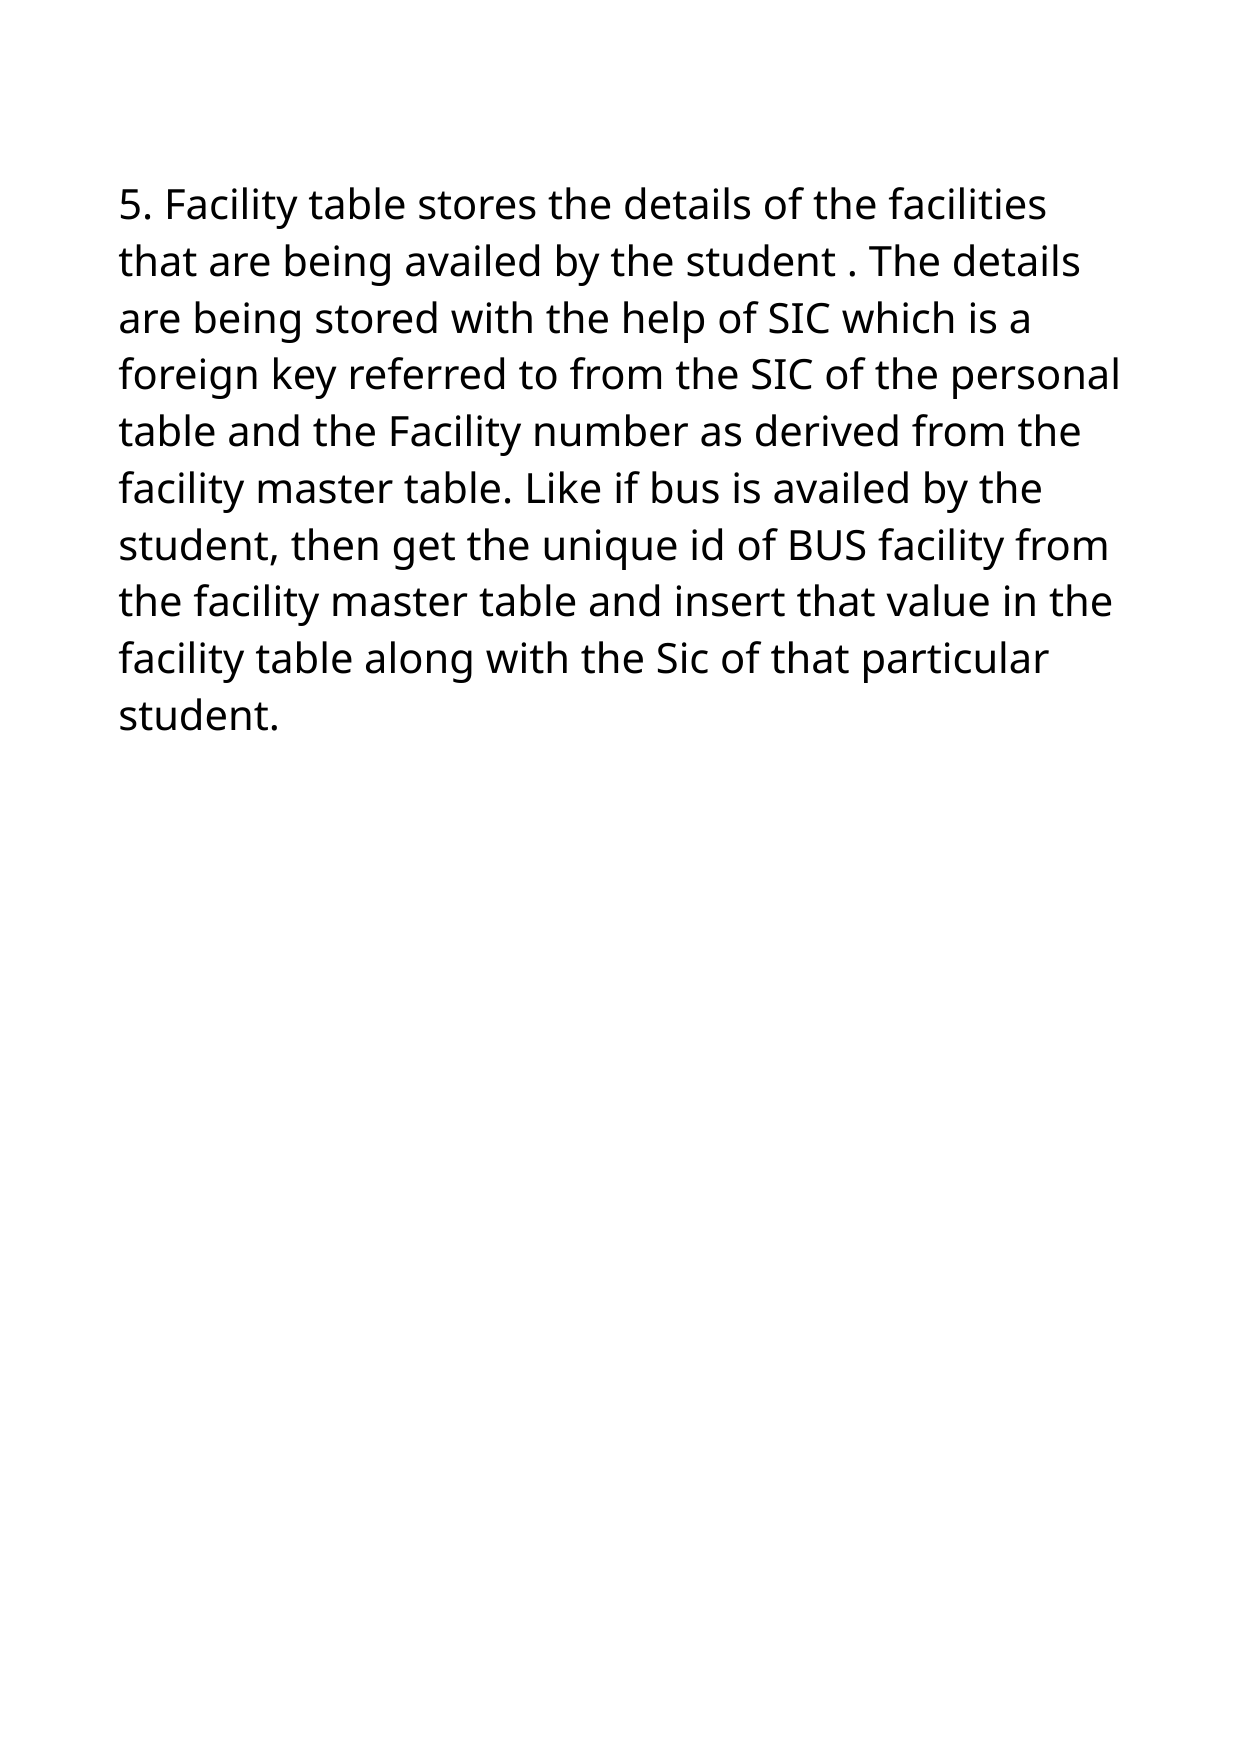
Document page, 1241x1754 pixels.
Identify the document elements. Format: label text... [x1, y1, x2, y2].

text 5. Facility table stores the details of the facilities that are being availed by the student . The details are being stored with the help of SIC which is a foreign key referred to from the SIC of the personal table and the Facility number as derived from the facility master table. Like if bus is availed by the student, then get the unique id of BUS facility from the facility master table and insert that value in the facility table along with the Sic of that particular student. [118, 175, 1122, 743]
